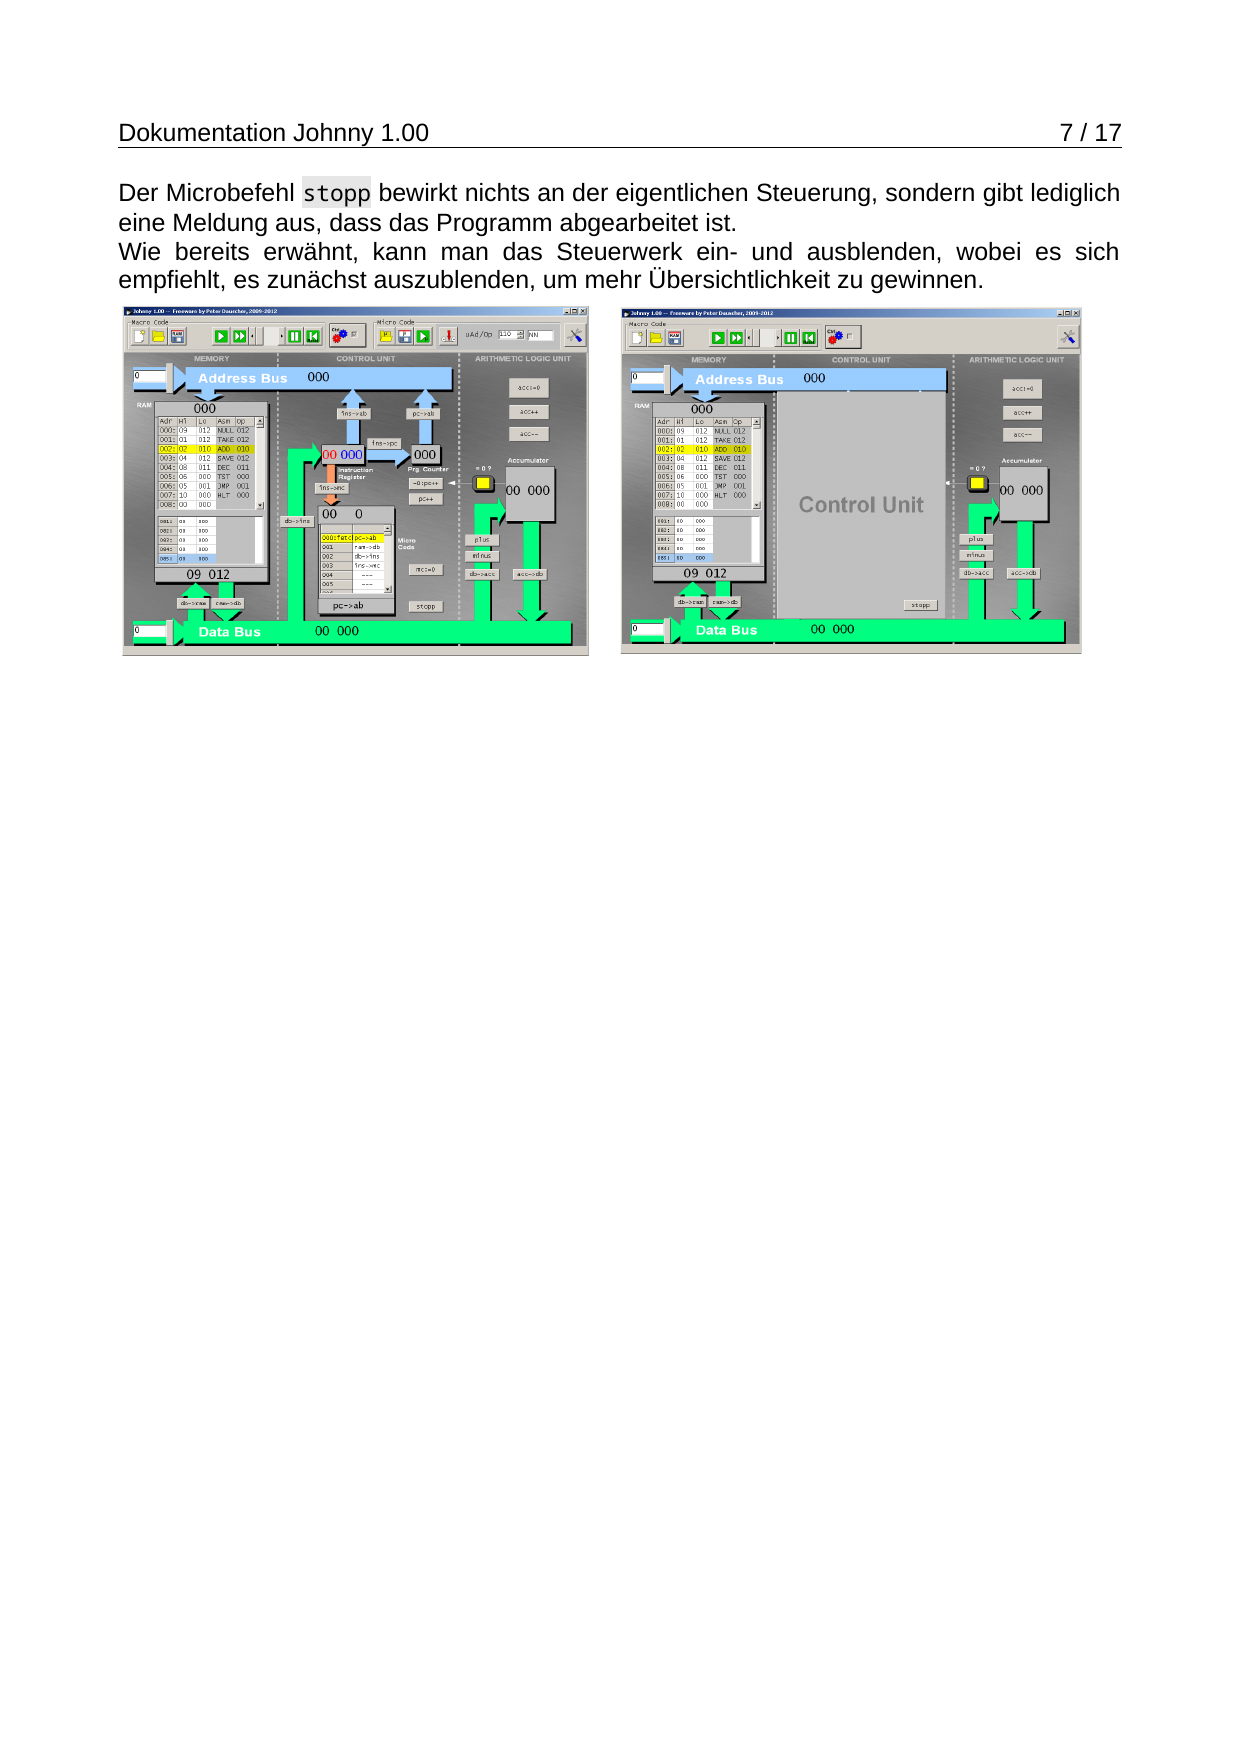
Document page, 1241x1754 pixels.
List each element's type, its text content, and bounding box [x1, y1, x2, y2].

picture [620, 307, 1082, 654]
picture [122, 306, 589, 656]
text Der Microbefehl stopp bewirkt nichts an der eigentlichen Steuerung, sondern gibt lediglich eine Meldung aus, dass das Programm abgearbeitet ist. Wie bereits erwähnt, kann man das Steuerwerk ein- und ausblenden, wobei es sich empfiehlt, es zunächst auszublenden, um mehr Übersichtlichkeit zu gewinnen. [118, 176, 1122, 713]
